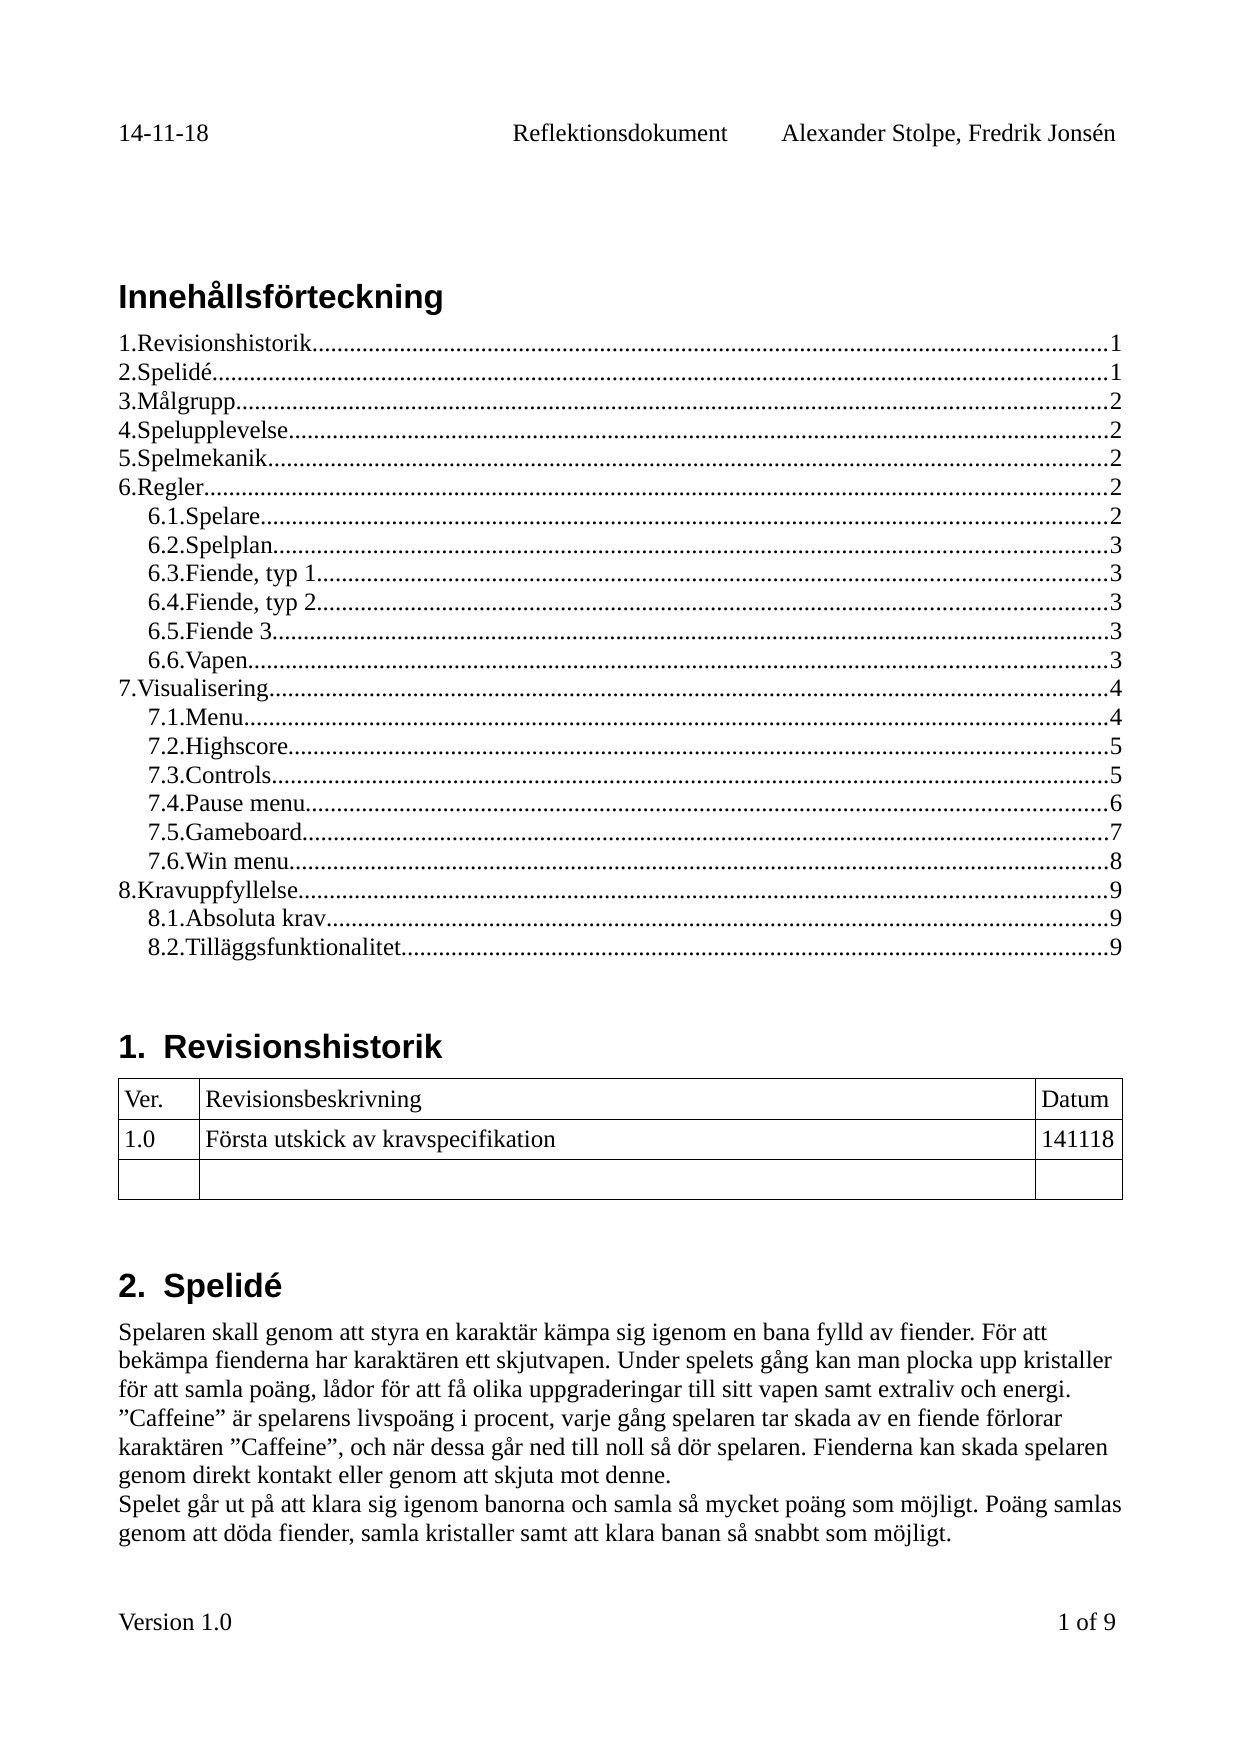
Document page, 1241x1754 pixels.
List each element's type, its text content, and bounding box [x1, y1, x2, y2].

text 1.Revisionshistorik 1 [118, 328, 1122, 357]
text 7.2.Highscore 5 [148, 731, 1122, 760]
text 5.Spelmekanik 2 [118, 443, 1122, 472]
text Spelet går ut på att klara sig igenom banorna och samla så mycket poäng som möjligt. Poäng samlas genom att döda fiender, samla kristaller samt att klara banan så snabbt som möjligt. [118, 1489, 1122, 1547]
table_cell 1.0 [119, 1120, 199, 1159]
text 6.2.Spelplan 3 [148, 530, 1122, 558]
text 7.3.Controls 5 [148, 760, 1122, 788]
text 6.5.Fiende 3 3 [148, 616, 1122, 645]
text 7.Visualisering 4 [118, 673, 1122, 702]
text 6.6.Vapen 3 [148, 645, 1122, 673]
subtitle Innehållsförteckning [118, 277, 1122, 316]
text 7.5.Gameboard 7 [148, 817, 1122, 846]
text 8.2.Tilläggsfunktionalitet 9 [148, 932, 1122, 961]
text 4.Spelupplevelse 2 [118, 415, 1122, 443]
text 6.3.Fiende, typ 1 3 [148, 558, 1122, 587]
table_header Revisionsbeskrivning [200, 1079, 1035, 1119]
text 6.Regler 2 [118, 472, 1122, 501]
table_cell 141118 [1036, 1120, 1122, 1159]
text 6.1.Spelare 2 [148, 501, 1122, 530]
text Spelaren skall genom att styra en karaktär kämpa sig igenom en bana fylld av fiender. För att bekämpa fienderna har karaktären ett skjutvapen. Under spelets gång kan man plocka upp kristaller för att samla poäng, lådor för att få olika uppgraderingar till sitt vapen samt extraliv och energi. ”Caffeine” är spelarens livspoäng i procent, varje gång spelaren tar skada av en fiende förlorar karaktären ”Caffeine”, och när dessa går ned till noll så dör spelaren. Fienderna kan skada spelaren genom direkt kontakt eller genom att skjuta mot denne. [118, 1317, 1122, 1489]
subtitle Spelidé [118, 1266, 1122, 1304]
table_cell [1036, 1160, 1122, 1199]
table_cell Första utskick av kravspecifikation [200, 1120, 1035, 1159]
text 3.Målgrupp 2 [118, 386, 1122, 415]
text 7.6.Win menu 8 [148, 846, 1122, 875]
table_header Ver. [119, 1079, 199, 1119]
text 8.1.Absoluta krav 9 [148, 903, 1122, 932]
text 7.1.Menu 4 [148, 702, 1122, 731]
text 2.Spelidé 1 [118, 357, 1122, 386]
table_cell [200, 1160, 1035, 1199]
subtitle Revisionshistorik [118, 1027, 1122, 1066]
table_cell [119, 1160, 199, 1199]
text 6.4.Fiende, typ 2 3 [148, 587, 1122, 616]
text 8.Kravuppfyllelse 9 [118, 875, 1122, 903]
text 7.4.Pause menu 6 [148, 788, 1122, 817]
table_header Datum [1036, 1079, 1122, 1119]
